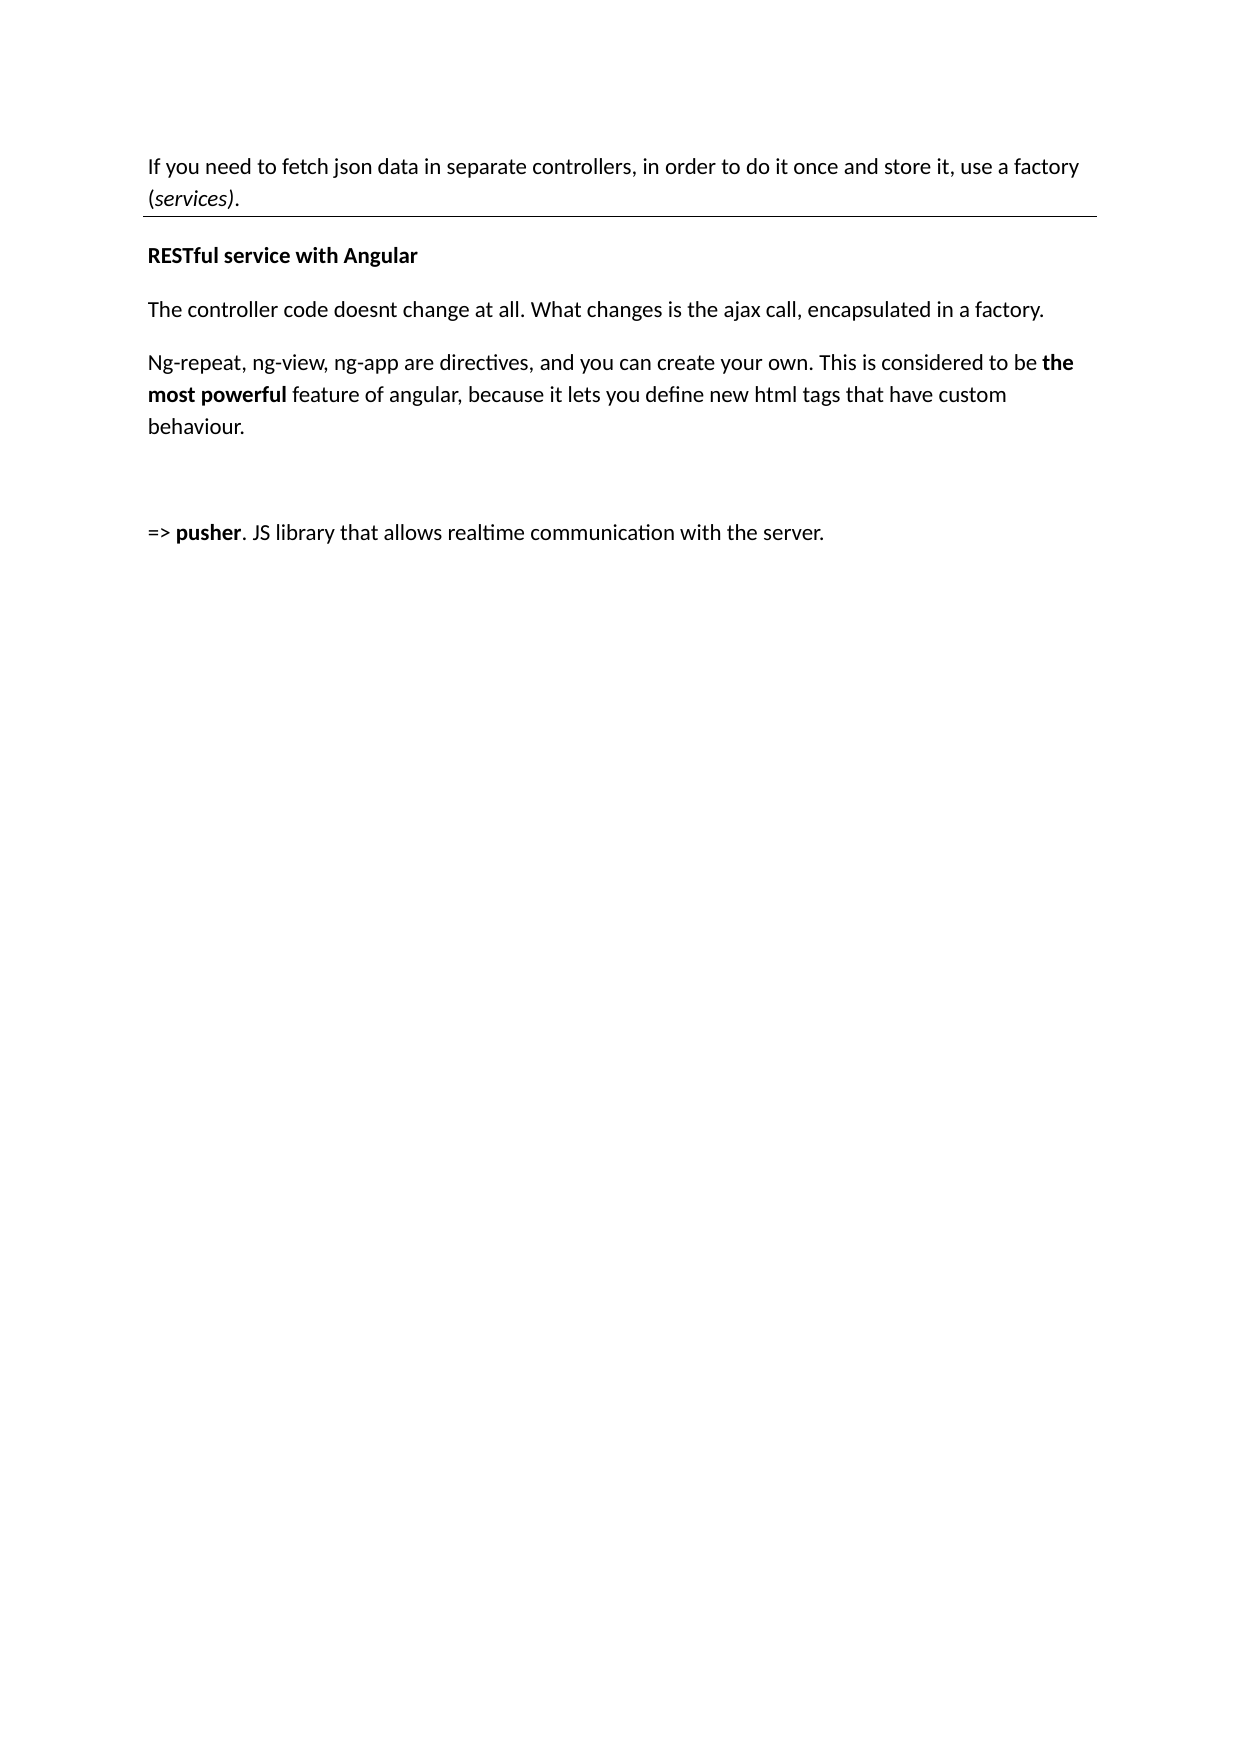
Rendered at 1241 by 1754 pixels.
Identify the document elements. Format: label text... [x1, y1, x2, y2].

text The controller code doesnt change at all. What changes is the ajax call, encapsulated in a factory. [148, 295, 1093, 323]
text => pusher. JS library that allows realtime communication with the server. [148, 518, 1093, 546]
text If you need to fetch json data in separate controllers, in order to do it once and store it, use a factory (services). [143, 148, 1097, 216]
text RESTful service with Angular [148, 242, 1093, 270]
text Ng-repeat, ng-view, ng-app are directives, and you can create your own. This is considered to be the most powerful feature of angular, because it lets you define new html tags that have custom behaviour. [148, 348, 1093, 440]
